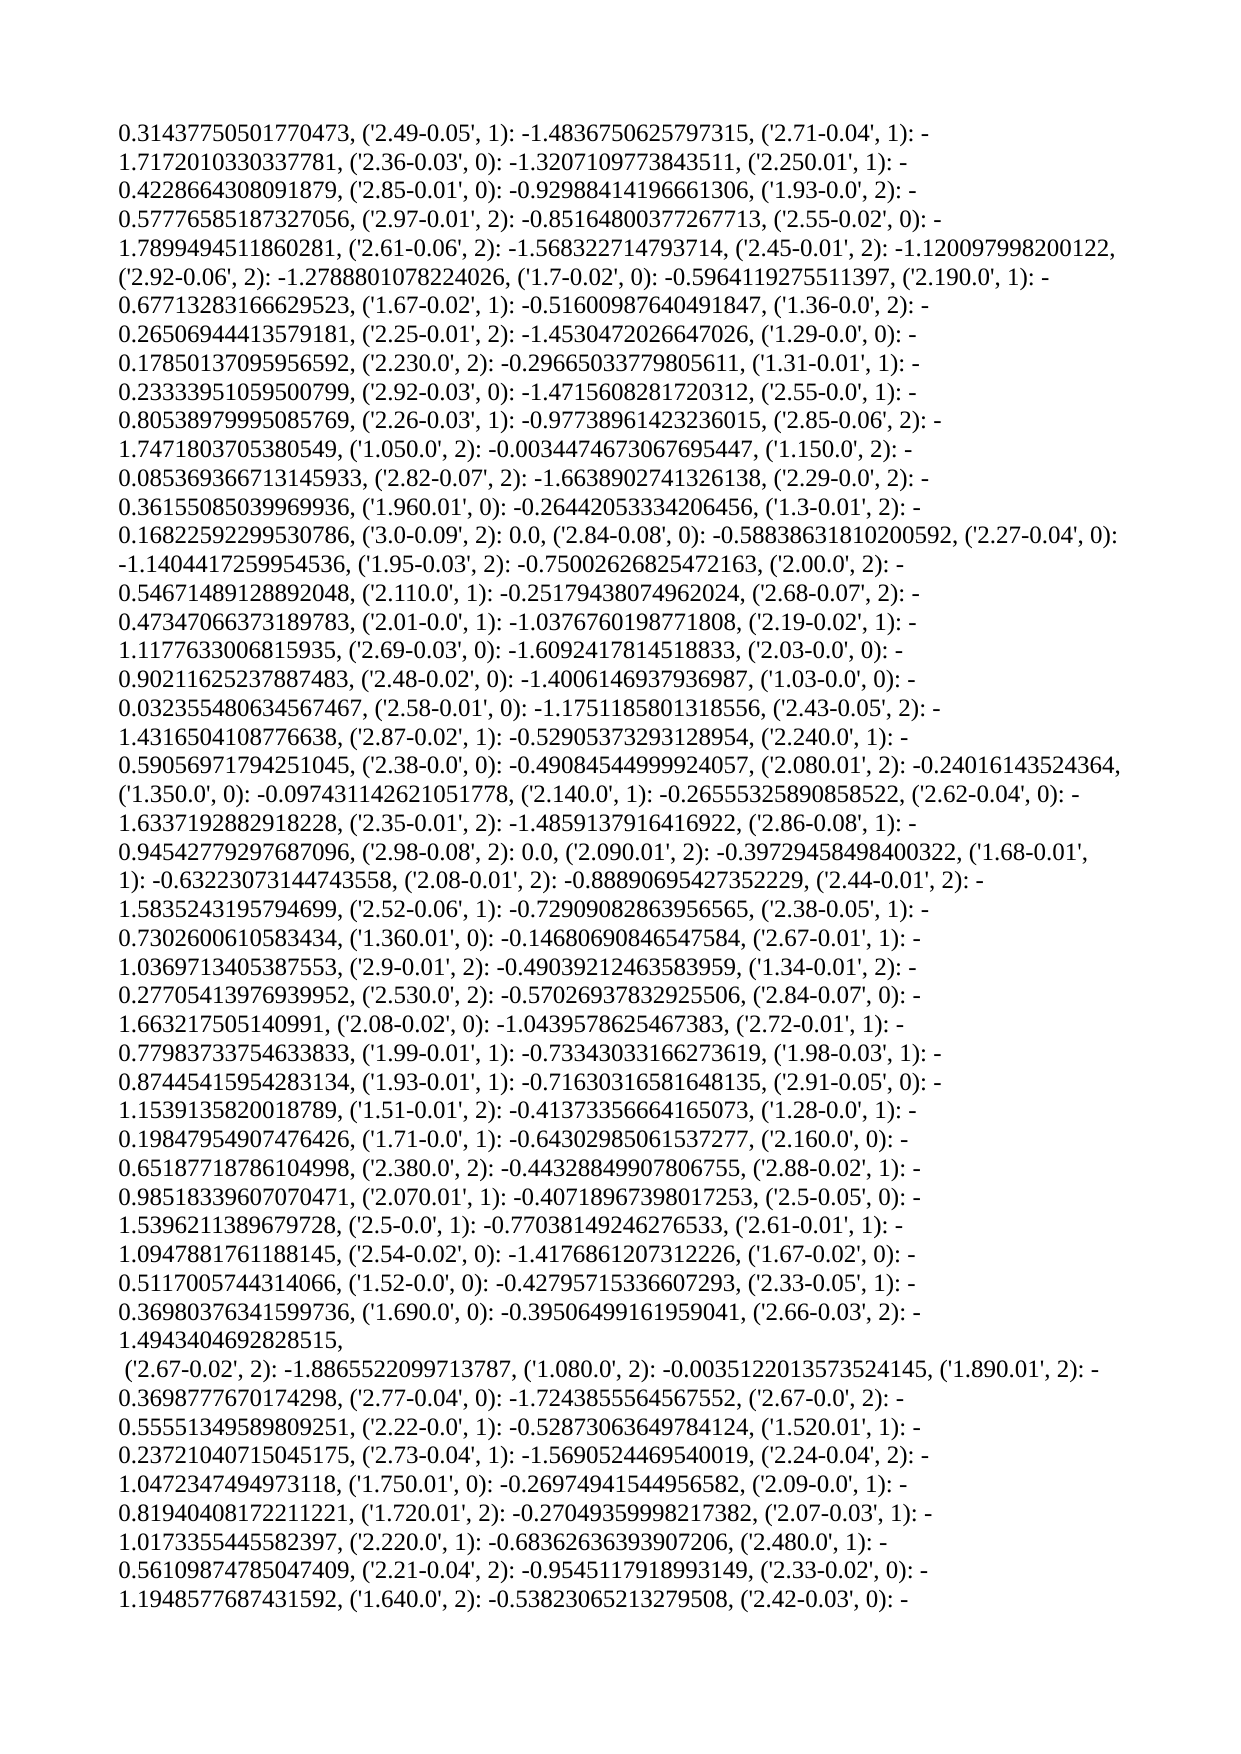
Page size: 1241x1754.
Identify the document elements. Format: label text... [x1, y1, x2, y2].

text -0.31437750501770473, ('2.49-0.05', 1): -1.4836750625797315, ('2.71-0.04', 1): -1.7172010330337781, ('2.36-0.03', 0): -1.3207109773843511, ('2.250.01', 1): -0.4228664308091879, ('2.85-0.01', 0): -0.92988414196661306, ('1.93-0.0', 2): -0.57776585187327056, ('2.97-0.01', 2): -0.85164800377267713, ('2.55-0.02', 0): -1.7899494511860281, ('2.61-0.06', 2): -1.568322714793714, ('2.45-0.01', 2): -1.120097998200122, ('2.92-0.06', 2): -1.2788801078224026, ('1.7-0.02', 0): -0.5964119275511397, ('2.190.0', 1): -0.67713283166629523, ('1.67-0.02', 1): -0.51600987640491847, ('1.36-0.0', 2): -0.26506944413579181, ('2.25-0.01', 2): -1.4530472026647026, ('1.29-0.0', 0): -0.17850137095956592, ('2.230.0', 2): -0.29665033779805611, ('1.31-0.01', 1): -0.23333951059500799, ('2.92-0.03', 0): -1.4715608281720312, ('2.55-0.0', 1): -0.80538979995085769, ('2.26-0.03', 1): -0.97738961423236015, ('2.85-0.06', 2): -1.7471803705380549, ('1.050.0', 2): -0.0034474673067695447, ('1.150.0', 2): -0.085369366713145933, ('2.82-0.07', 2): -1.6638902741326138, ('2.29-0.0', 2): -0.36155085039969936, ('1.960.01', 0): -0.26442053334206456, ('1.3-0.01', 2): -0.16822592299530786, ('3.0-0.09', 2): 0.0, ('2.84-0.08', 0): -0.58838631810200592, ('2.27-0.04', 0): -1.1404417259954536, ('1.95-0.03', 2): -0.75002626825472163, ('2.00.0', 2): -0.54671489128892048, ('2.110.0', 1): -0.25179438074962024, ('2.68-0.07', 2): -0.47347066373189783, ('2.01-0.0', 1): -1.0376760198771808, ('2.19-0.02', 1): -1.1177633006815935, ('2.69-0.03', 0): -1.6092417814518833, ('2.03-0.0', 0): -0.90211625237887483, ('2.48-0.02', 0): -1.4006146937936987, ('1.03-0.0', 0): -0.032355480634567467, ('2.58-0.01', 0): -1.1751185801318556, ('2.43-0.05', 2): -1.4316504108776638, ('2.87-0.02', 1): -0.52905373293128954, ('2.240.0', 1): -0.59056971794251045, ('2.38-0.0', 0): -0.49084544999924057, ('2.080.01', 2): -0.24016143524364, ('1.350.0', 0): -0.097431142621051778, ('2.140.0', 1): -0.26555325890858522, ('2.62-0.04', 0): -1.6337192882918228, ('2.35-0.01', 2): -1.4859137916416922, ('2.86-0.08', 1): -0.94542779297687096, ('2.98-0.08', 2): 0.0, ('2.090.01', 2): -0.39729458498400322, ('1.68-0.01', 1): -0.63223073144743558, ('2.08-0.01', 2): -0.88890695427352229, ('2.44-0.01', 2): -1.5835243195794699, ('2.52-0.06', 1): -0.72909082863956565, ('2.38-0.05', 1): -0.7302600610583434, ('1.360.01', 0): -0.14680690846547584, ('2.67-0.01', 1): -1.0369713405387553, ('2.9-0.01', 2): -0.49039212463583959, ('1.34-0.01', 2): -0.27705413976939952, ('2.530.0', 2): -0.57026937832925506, ('2.84-0.07', 0): -1.663217505140991, ('2.08-0.02', 0): -1.0439578625467383, ('2.72-0.01', 1): -0.77983733754633833, ('1.99-0.01', 1): -0.73343033166273619, ('1.98-0.03', 1): -0.87445415954283134, ('1.93-0.01', 1): -0.71630316581648135, ('2.91-0.05', 0): -1.1539135820018789, ('1.51-0.01', 2): -0.41373356664165073, ('1.28-0.0', 1): -0.19847954907476426, ('1.71-0.0', 1): -0.64302985061537277, ('2.160.0', 0): -0.65187718786104998, ('2.380.0', 2): -0.44328849907806755, ('2.88-0.02', 1): -0.98518339607070471, ('2.070.01', 1): -0.40718967398017253, ('2.5-0.05', 0): -1.5396211389679728, ('2.5-0.0', 1): -0.77038149246276533, ('2.61-0.01', 1): -1.0947881761188145, ('2.54-0.02', 0): -1.4176861207312226, ('1.67-0.02', 0): -0.5117005744314066, ('1.52-0.0', 0): -0.42795715336607293, ('2.33-0.05', 1): -0.36980376341599736, ('1.690.0', 0): -0.39506499161959041, ('2.66-0.03', 2): -1.4943404692828515, [118, 118, 1122, 1354]
text ('2.67-0.02', 2): -1.8865522099713787, ('1.080.0', 2): -0.0035122013573524145, ('1.890.01', 2): -0.3698777670174298, ('2.77-0.04', 0): -1.7243855564567552, ('2.67-0.0', 2): -0.55551349589809251, ('2.22-0.0', 1): -0.52873063649784124, ('1.520.01', 1): -0.23721040715045175, ('2.73-0.04', 1): -1.5690524469540019, ('2.24-0.04', 2): -1.0472347494973118, ('1.750.01', 0): -0.26974941544956582, ('2.09-0.0', 1): -0.81940408172211221, ('1.720.01', 2): -0.27049359998217382, ('2.07-0.03', 1): -1.0173355445582397, ('2.220.0', 1): -0.68362636393907206, ('2.480.0', 1): -0.56109874785047409, ('2.21-0.04', 2): -0.9545117918993149, ('2.33-0.02', 0): -1.1948577687431592, ('1.640.0', 2): -0.53823065213279508, ('2.42-0.03', 0): [118, 1354, 1122, 1613]
